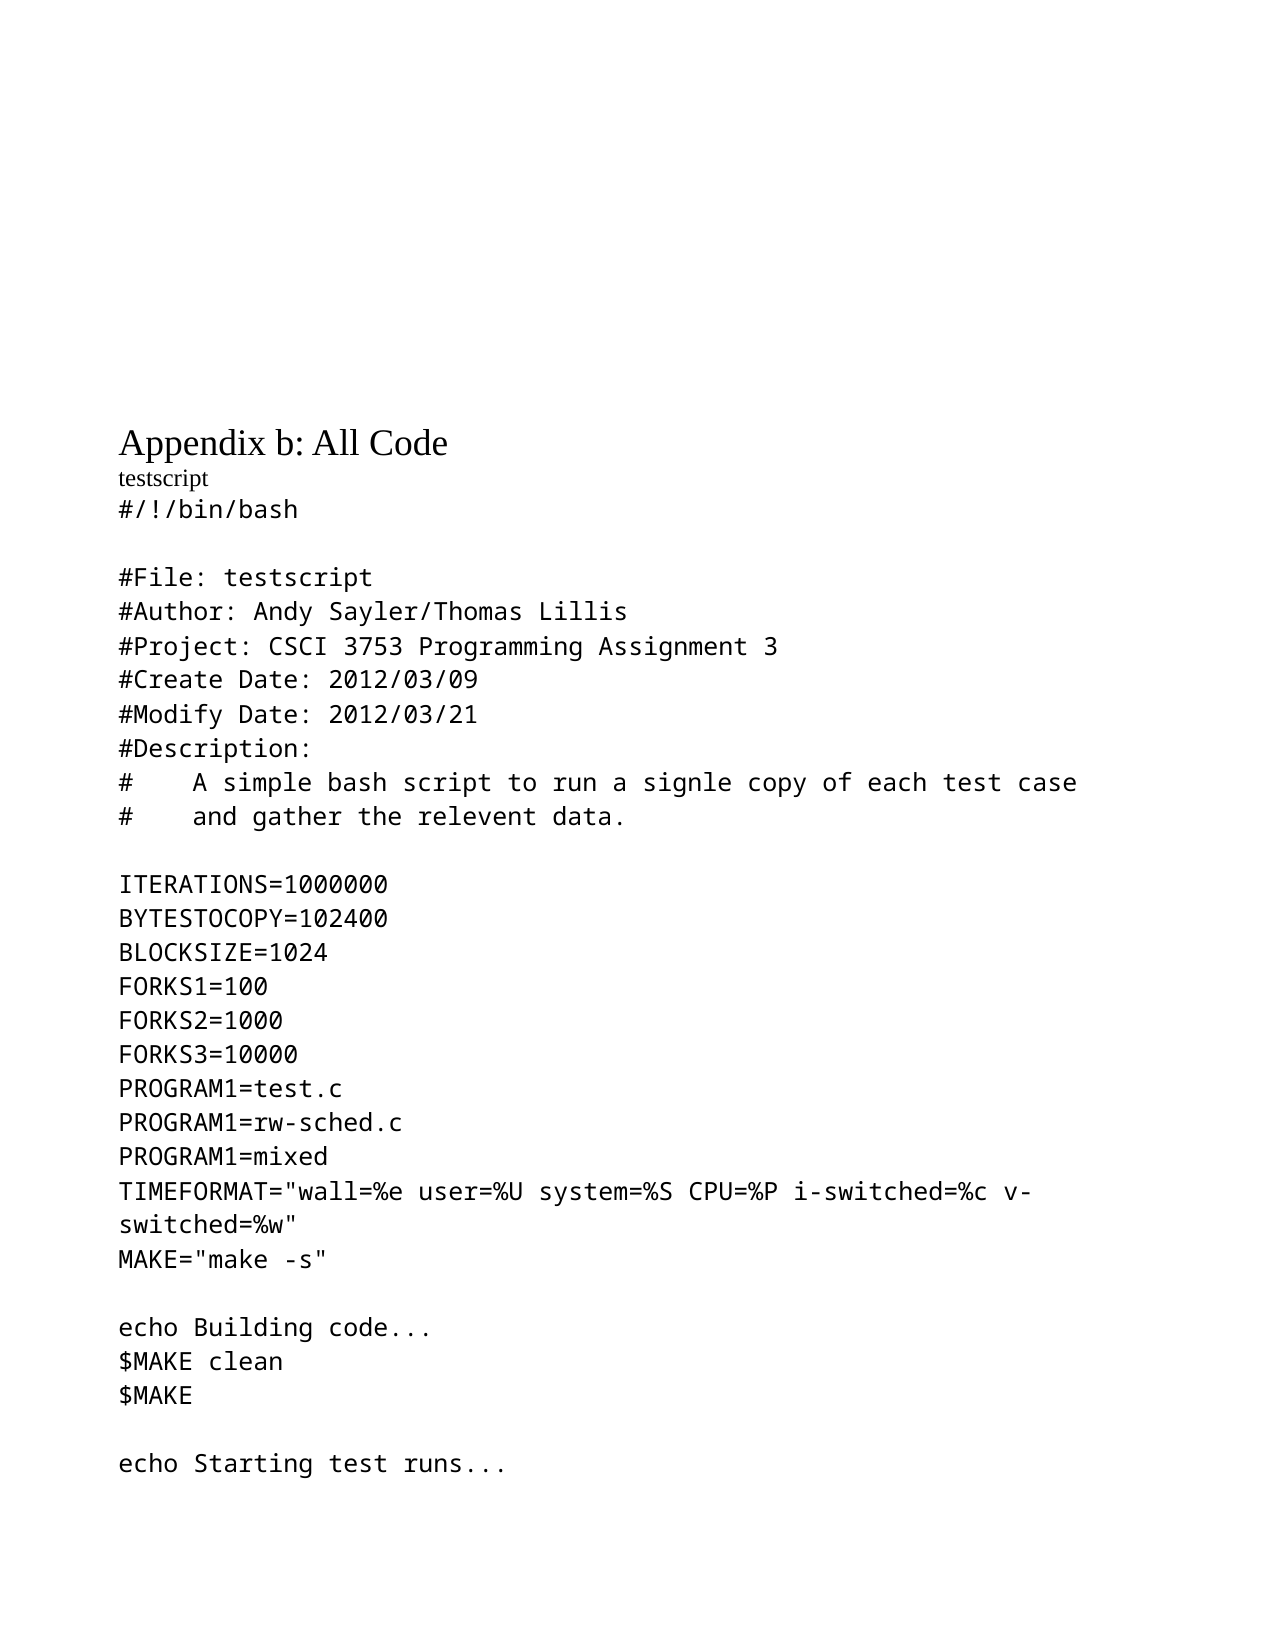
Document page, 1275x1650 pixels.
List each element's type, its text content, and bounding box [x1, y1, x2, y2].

text PROGRAM1=rw-sched.c [118, 1105, 1157, 1139]
text #Author: Andy Sayler/Thomas Lillis [118, 594, 1157, 628]
text BLOCKSIZE=1024 [118, 935, 1157, 969]
text BYTESTOCOPY=102400 [118, 901, 1157, 935]
text FORKS1=100 [118, 969, 1157, 1003]
text PROGRAM1=mixed [118, 1139, 1157, 1173]
text FORKS2=1000 [118, 1003, 1157, 1037]
text PROGRAM1=test.c [118, 1071, 1157, 1105]
text MAKE="make -s" [118, 1241, 1157, 1275]
text $MAKE clean [118, 1343, 1157, 1377]
text #Description: [118, 730, 1157, 764]
text ITERATIONS=1000000 [118, 867, 1157, 901]
text echo Building code... [118, 1309, 1157, 1343]
text TIMEFORMAT="wall=%e user=%U system=%S CPU=%P i-switched=%c v-switched=%w" [118, 1173, 1157, 1241]
text Appendix b: All Code [118, 420, 1157, 463]
text $MAKE [118, 1377, 1157, 1412]
text FORKS3=10000 [118, 1037, 1157, 1071]
text #Create Date: 2012/03/09 [118, 662, 1157, 696]
text #/!/bin/bash [118, 492, 1157, 526]
text testscript [118, 463, 1157, 492]
text #Modify Date: 2012/03/21 [118, 696, 1157, 730]
text echo Starting test runs... [118, 1446, 1157, 1480]
text #File: testscript [118, 560, 1157, 594]
text # and gather the relevent data. [118, 798, 1157, 832]
text #Project: CSCI 3753 Programming Assignment 3 [118, 628, 1157, 662]
text # A simple bash script to run a signle copy of each test case [118, 764, 1157, 798]
